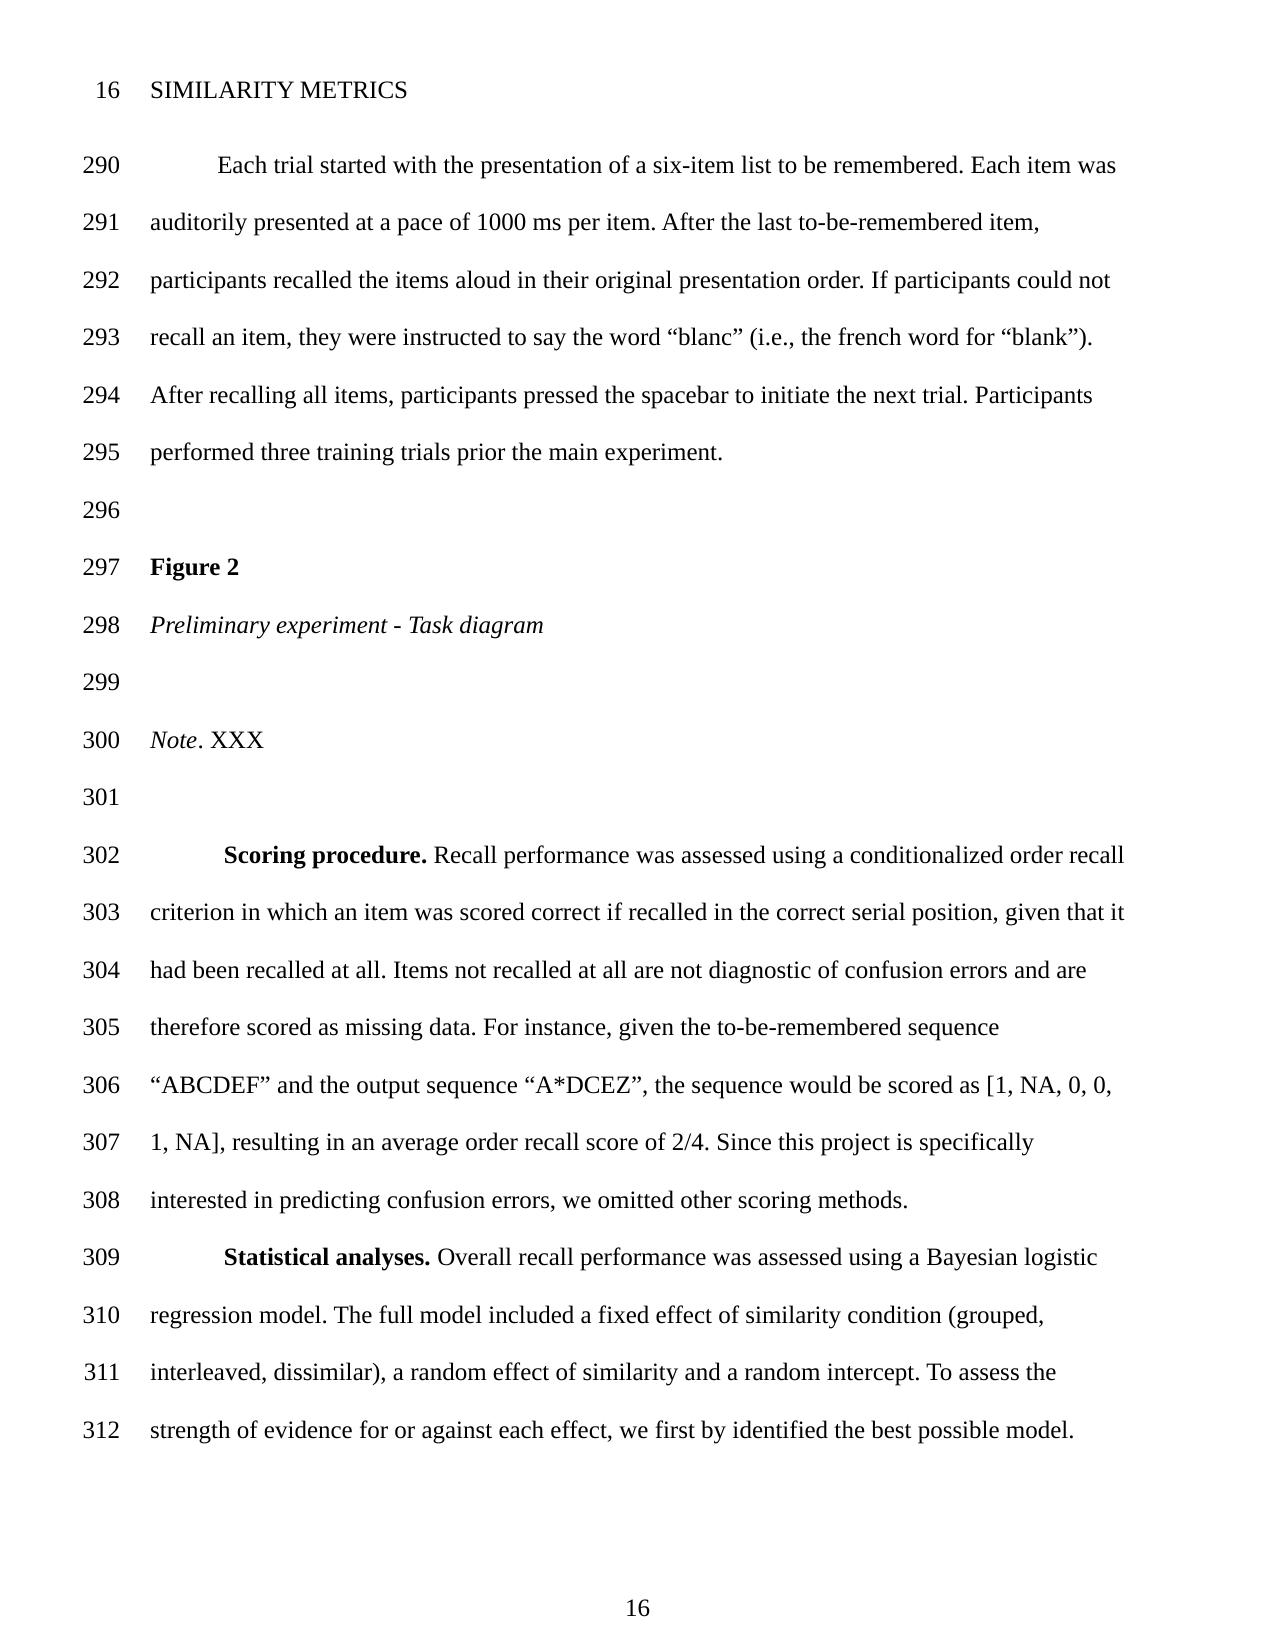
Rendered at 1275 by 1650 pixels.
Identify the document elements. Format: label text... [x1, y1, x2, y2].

text Statistical analyses. Overall recall performance was assessed using a Bayesian logistic regression model. The full model included a fixed effect of similarity condition (grouped, interleaved, dissimilar), a random effect of similarity and a random intercept. To assess the strength of evidence for or against each effect, we first by identified the best possible model. [150, 1242, 1125, 1444]
text Scoring procedure. Recall performance was assessed using a conditionalized order recall criterion in which an item was scored correct if recalled in the correct serial position, given that it had been recalled at all. Items not recalled at all are not diagnostic of confusion errors and are therefore scored as missing data. For instance, given the to-be-remembered sequence “ABCDEF” and the output sequence “A*DCEZ”, the sequence would be scored as [1, NA, 0, 0, 1, NA], resulting in an average order recall score of 2/4. Since this project is specifically interested in predicting confusion errors, we omitted other scoring methods. [150, 840, 1125, 1214]
text Figure 2 [150, 552, 1125, 581]
text Each trial started with the presentation of a six-item list to be remembered. Each item was auditorily presented at a pace of 1000 ms per item. After the last to-be-remembered item, participants recalled the items aloud in their original presentation order. If participants could not recall an item, they were instructed to say the word “blanc” (i.e., the french word for “blank”). After recalling all items, participants pressed the spacebar to initiate the next trial. Participants performed three training trials prior the main experiment. [150, 150, 1125, 466]
text Preliminary experiment - Task diagram [150, 610, 1125, 639]
text Note. XXX [150, 725, 1125, 754]
